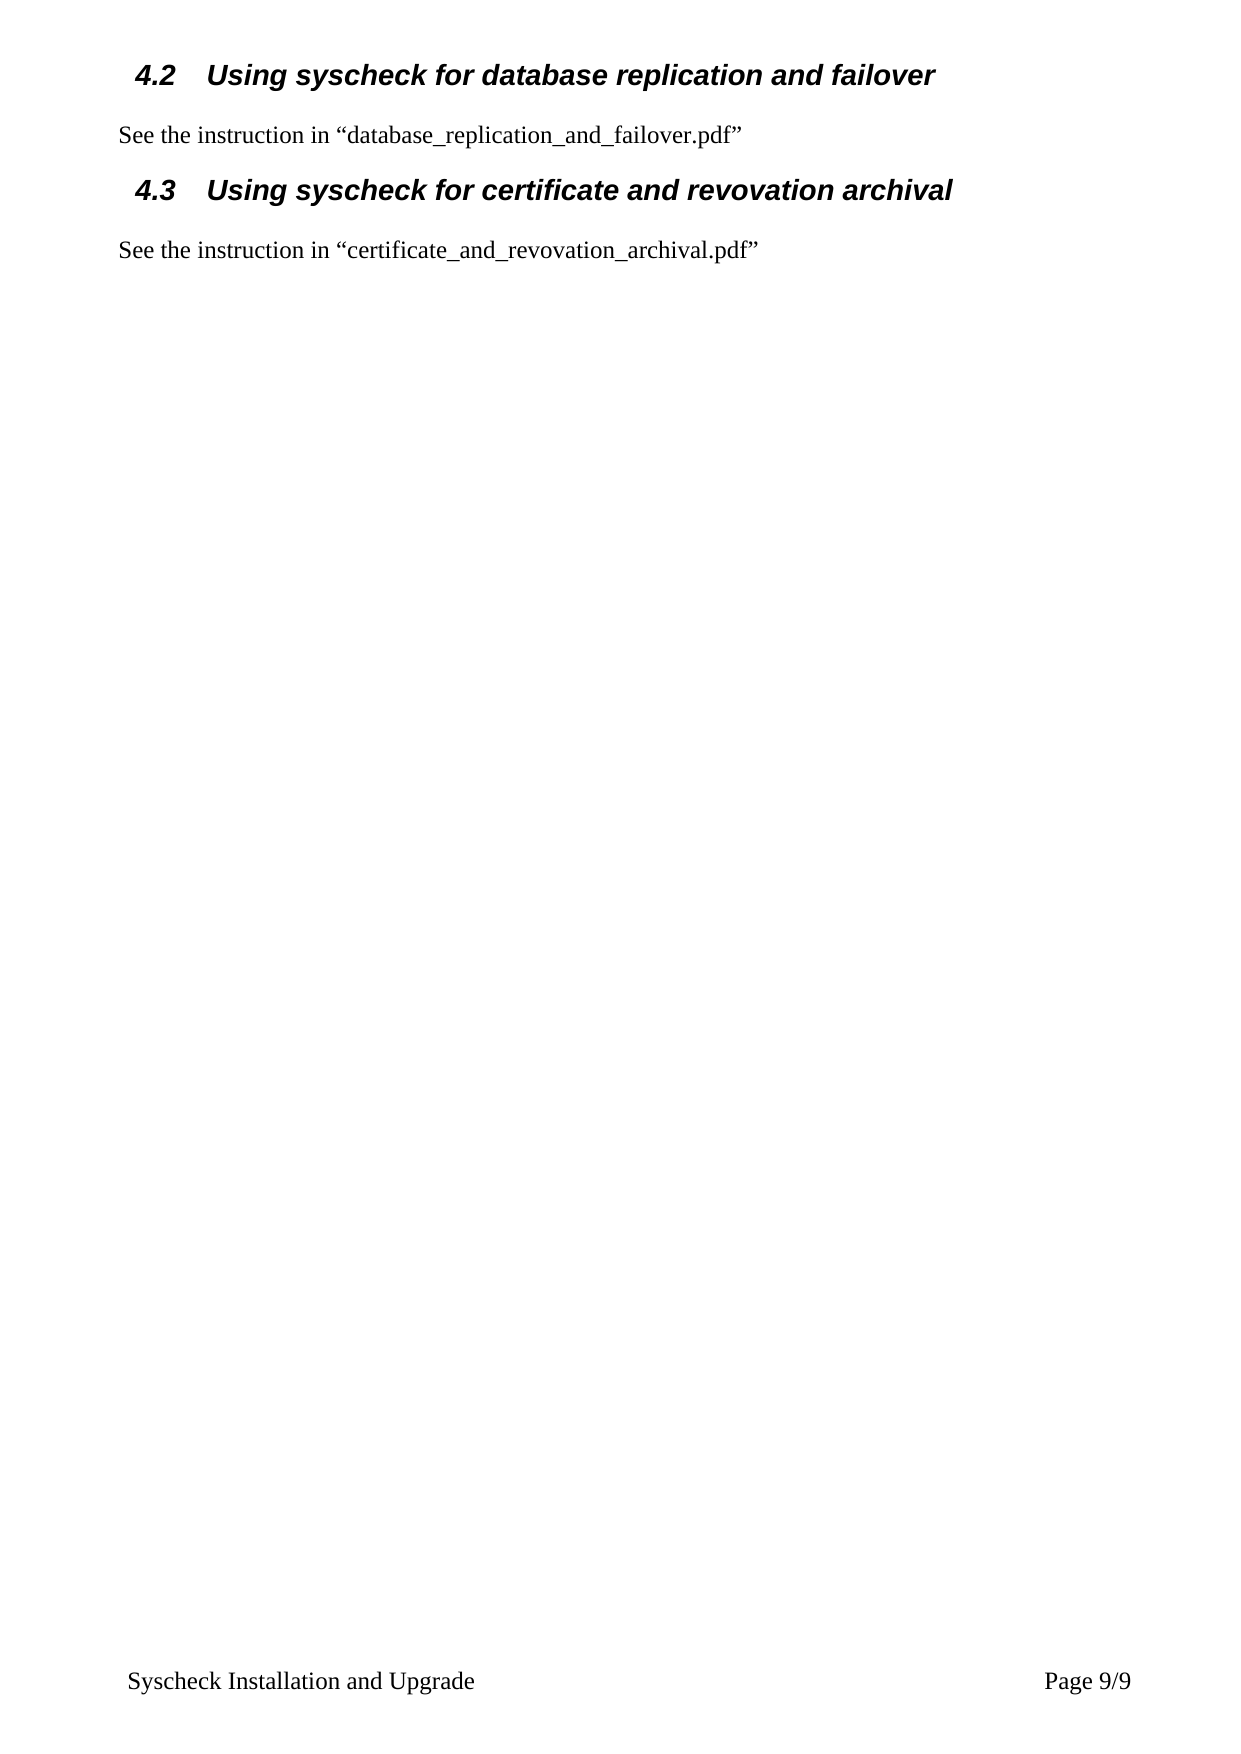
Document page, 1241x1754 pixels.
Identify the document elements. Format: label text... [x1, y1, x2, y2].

text See the instruction in “certificate_and_revovation_archival.pdf” [118, 236, 1181, 264]
text See the instruction in “database_replication_and_failover.pdf” [118, 121, 1181, 149]
subtitle Using syscheck for certificate and revovation archival [127, 174, 1172, 206]
subtitle Using syscheck for database replication and failover [127, 59, 1172, 92]
